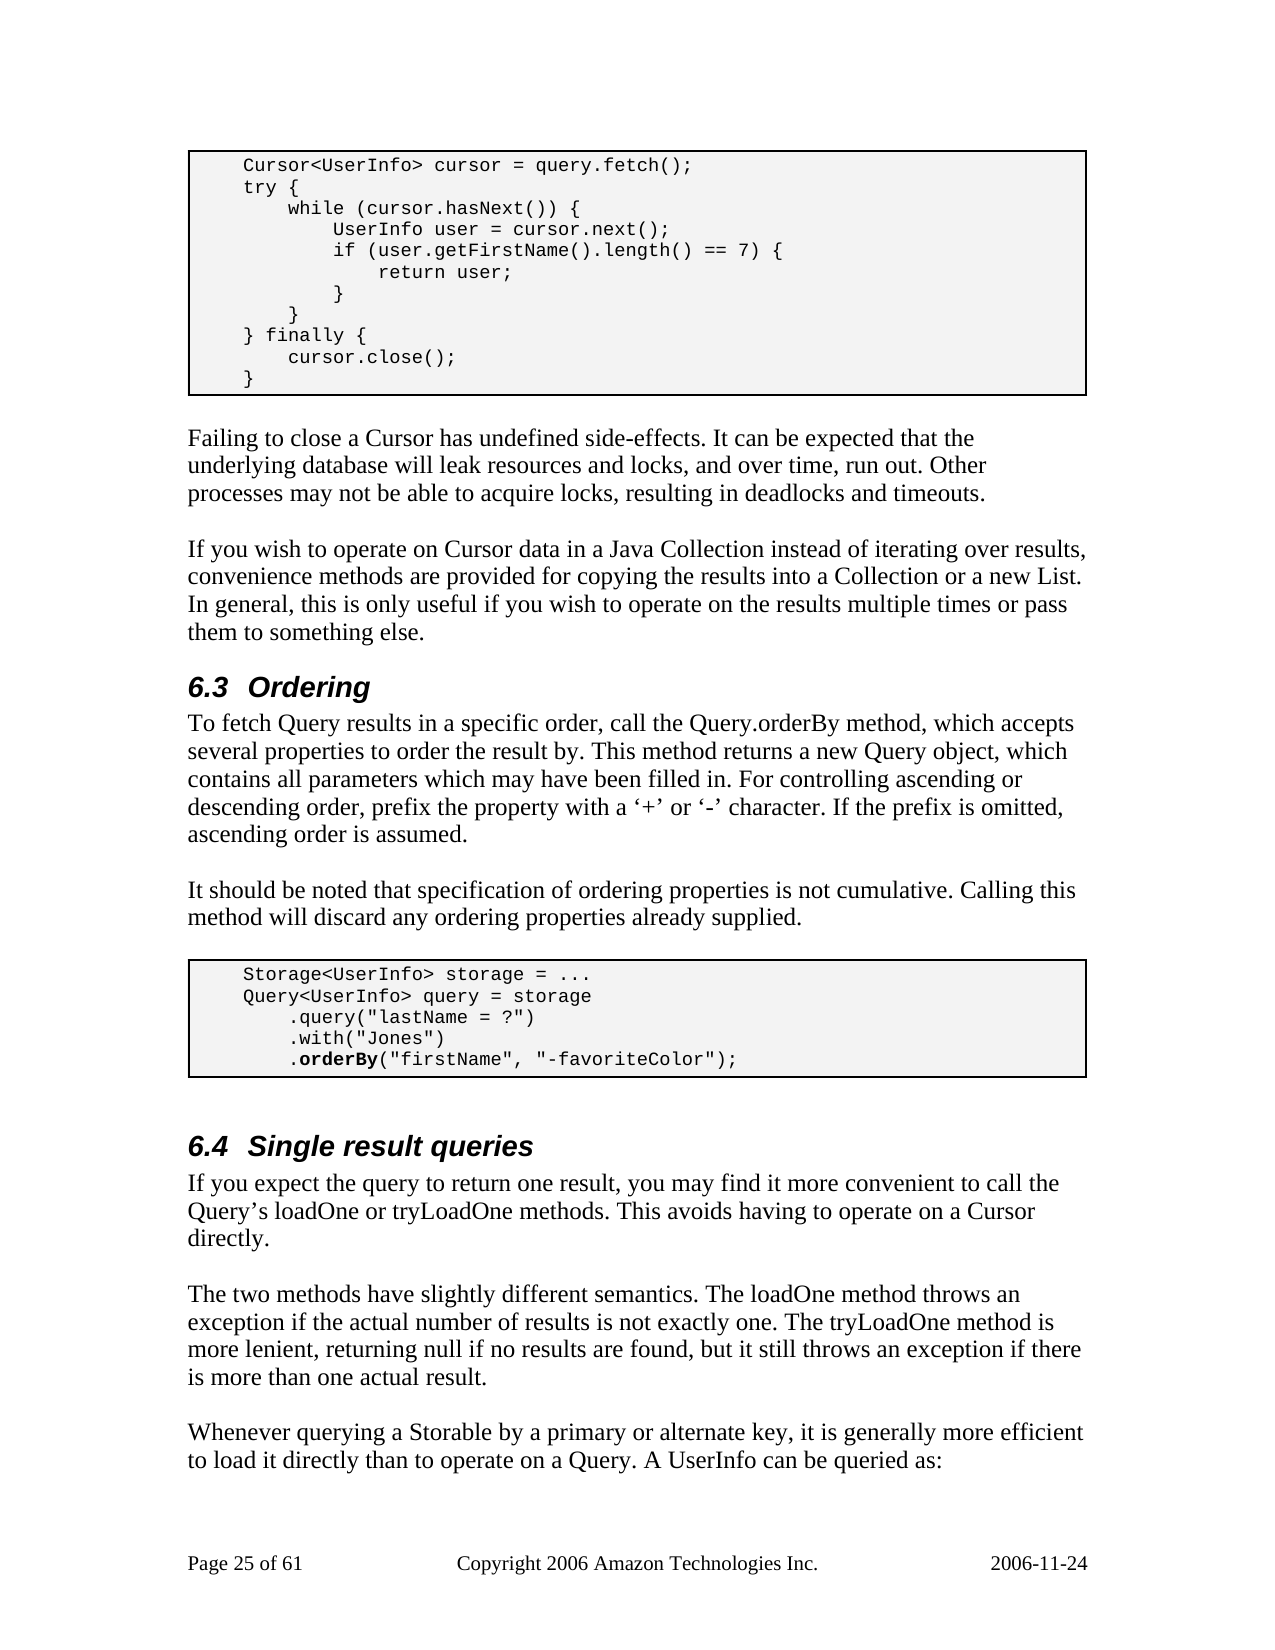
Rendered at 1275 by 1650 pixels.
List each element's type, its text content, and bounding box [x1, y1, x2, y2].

text Whenever querying a Storable by a primary or alternate key, it is generally more efficient to load it directly than to operate on a Query. A UserInfo can be queried as: [187, 1418, 1087, 1474]
text Storage<UserInfo> storage = ... [190, 961, 1085, 980]
text cursor.close(); [190, 341, 1085, 362]
text .with("Jones") [190, 1023, 1085, 1044]
text if (user.getFirstName().length() == 7) { [190, 235, 1085, 256]
subtitle Ordering [187, 671, 1087, 703]
text } [190, 299, 1085, 320]
text Failing to close a Cursor has undefined side-effects. It can be expected that the underlying database will leak resources and locks, and over time, run out. Other processes may not be able to acquire locks, resulting in deadlocks and timeouts. [187, 424, 1087, 507]
text .query("lastName = ?") [190, 1001, 1085, 1023]
text The two methods have slightly different semantics. The loadOne method throws an exception if the actual number of results is not exactly one. The tryLoadOne method is more lenient, returning null if no results are found, but it still throws an exception if there is more than one actual result. [187, 1280, 1087, 1391]
text Cursor<UserInfo> cursor = query.fetch(); [190, 152, 1085, 171]
text } finally { [190, 320, 1085, 341]
text return user; [190, 256, 1085, 277]
subtitle Single result queries [187, 1130, 1087, 1163]
text } [190, 277, 1085, 299]
text UserInfo user = cursor.next(); [190, 214, 1085, 235]
text It should be noted that specification of ordering properties is not cumulative. Calling this method will discard any ordering properties already supplied. [187, 876, 1087, 931]
text try { [190, 171, 1085, 192]
text while (cursor.hasNext()) { [190, 192, 1085, 214]
text If you wish to operate on Cursor data in a Java Collection instead of iterating over results, convenience methods are provided for copying the results into a Collection or a new List. In general, this is only useful if you wish to operate on the results multiple times or pass them to something else. [187, 535, 1087, 646]
text Query<UserInfo> query = storage [190, 980, 1085, 1001]
text .orderBy("firstName", "-favoriteColor"); [190, 1044, 1085, 1076]
text To fetch Query results in a specific order, call the Query.orderBy method, which accepts several properties to order the result by. This method returns a new Query object, which contains all parameters which may have been filled in. For controlling ascending or descending order, prefix the property with a ‘+’ or ‘-’ character. If the prefix is omitted, ascending order is assumed. [187, 709, 1087, 848]
text } [190, 362, 1085, 394]
text If you expect the query to return one result, you may find it more convenient to call the Query’s loadOne or tryLoadOne methods. This avoids having to operate on a Cursor directly. [187, 1169, 1087, 1252]
